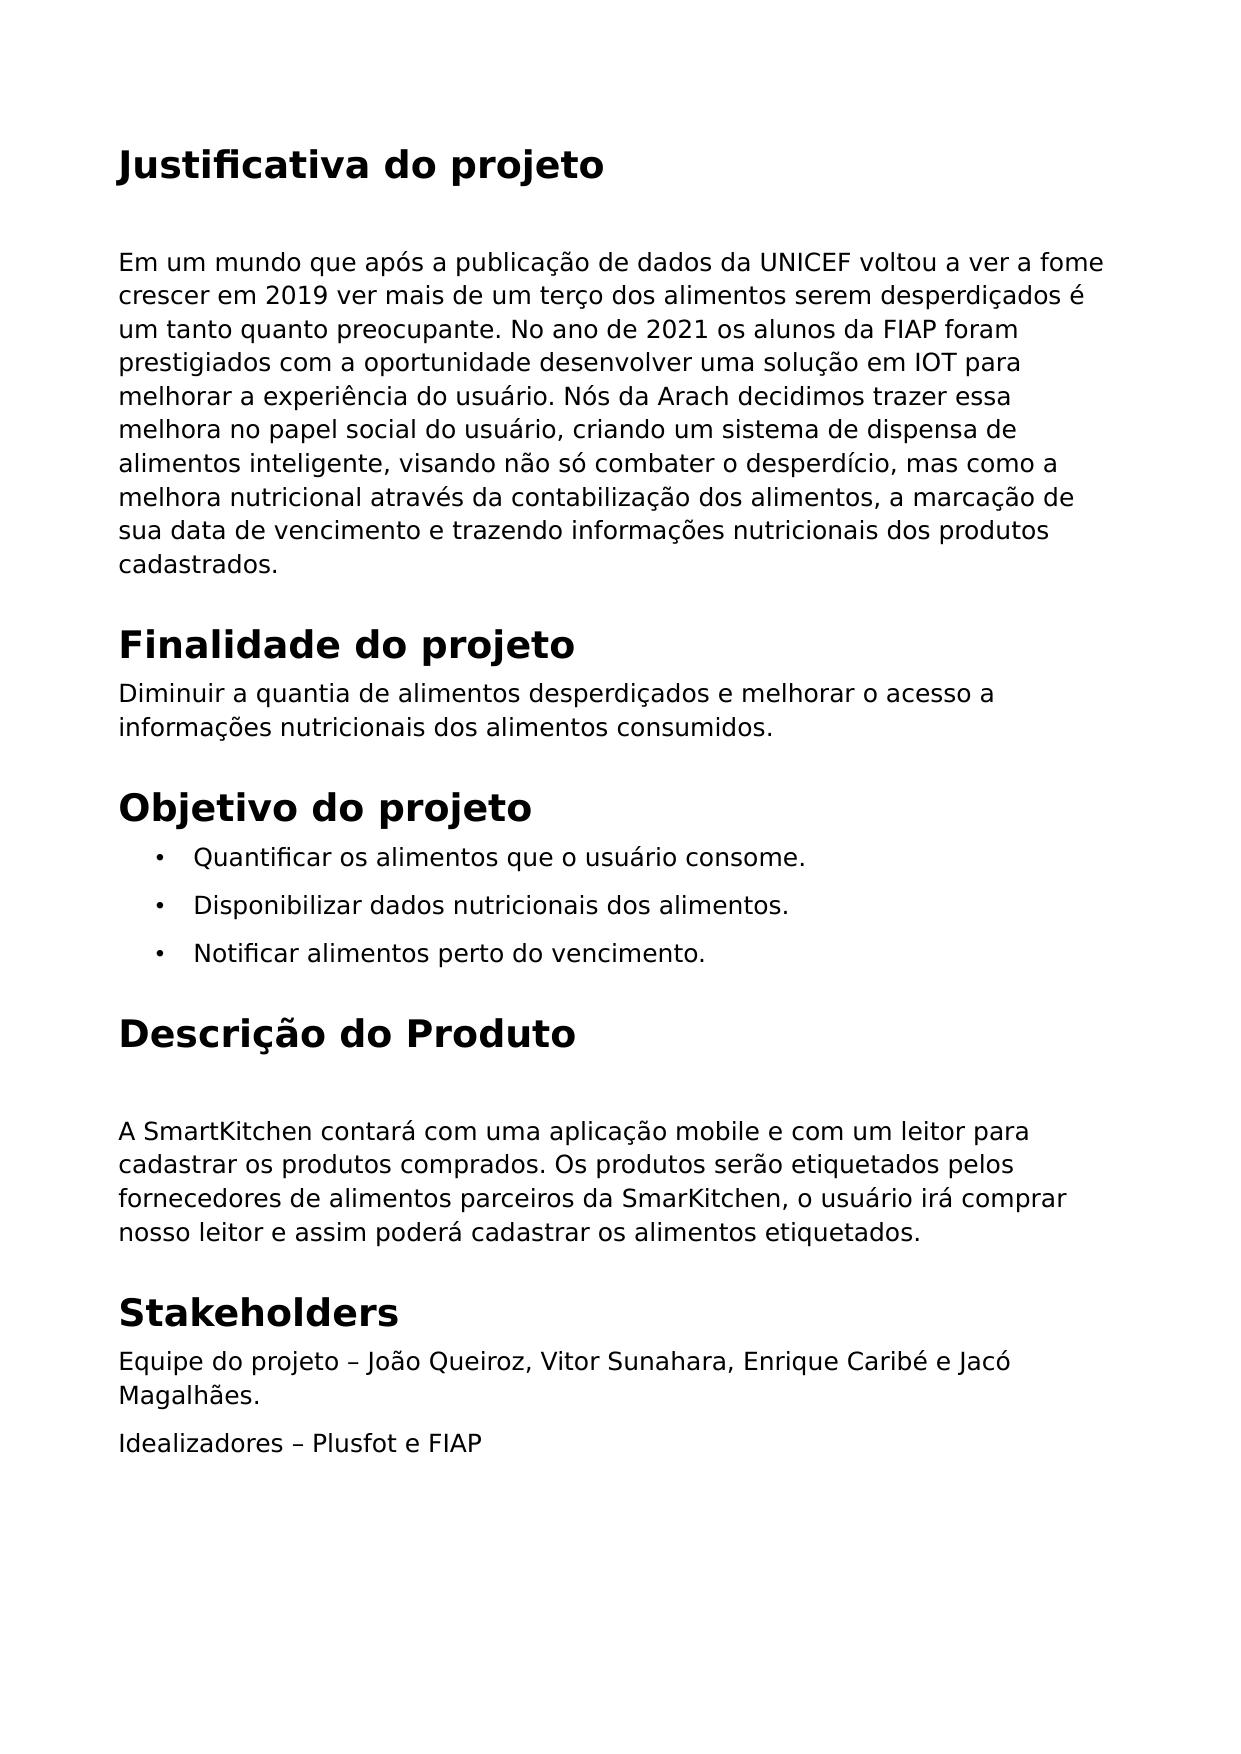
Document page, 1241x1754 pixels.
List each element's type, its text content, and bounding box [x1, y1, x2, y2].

text Em um mundo que após a publicação de dados da UNICEF voltou a ver a fome crescer em 2019 ver mais de um terço dos alimentos serem desperdiçados é um tanto quanto preocupante. No ano de 2021 os alunos da FIAP foram prestigiados com a oportunidade desenvolver uma solução em IOT para melhorar a experiência do usuário. Nós da Arach decidimos trazer essa melhora no papel social do usuário, criando um sistema de dispensa de alimentos inteligente, visando não só combater o desperdício, mas como a melhora nutricional através da contabilização dos alimentos, a marcação de sua data de vencimento e trazendo informações nutricionais dos produtos cadastrados. [118, 248, 1122, 579]
subtitle Descrição do Produto [118, 1012, 1122, 1056]
list Quantificar os alimentos que o usuário consome. [156, 843, 1122, 872]
subtitle Finalidade do projeto [118, 623, 1122, 667]
subtitle Stakeholders [118, 1291, 1122, 1335]
subtitle Objetivo do projeto [118, 786, 1122, 830]
text Idealizadores – Plusfot e FIAP [118, 1429, 1122, 1458]
list Disponibilizar dados nutricionais dos alimentos. [156, 891, 1122, 920]
text Diminuir a quantia de alimentos desperdiçados e melhorar o acesso a informações nutricionais dos alimentos consumidos. [118, 679, 1122, 742]
list Notificar alimentos perto do vencimento. [156, 939, 1122, 968]
text Equipe do projeto – João Queiroz, Vitor Sunahara, Enrique Caribé e Jacó Magalhães. [118, 1347, 1122, 1410]
text A SmartKitchen contará com uma aplicação mobile e com um leitor para cadastrar os produtos comprados. Os produtos serão etiquetados pelos fornecedores de alimentos parceiros da SmarKitchen, o usuário irá comprar nosso leitor e assim poderá cadastrar os alimentos etiquetados. [118, 1117, 1122, 1247]
subtitle Justificativa do projeto [118, 143, 1122, 187]
